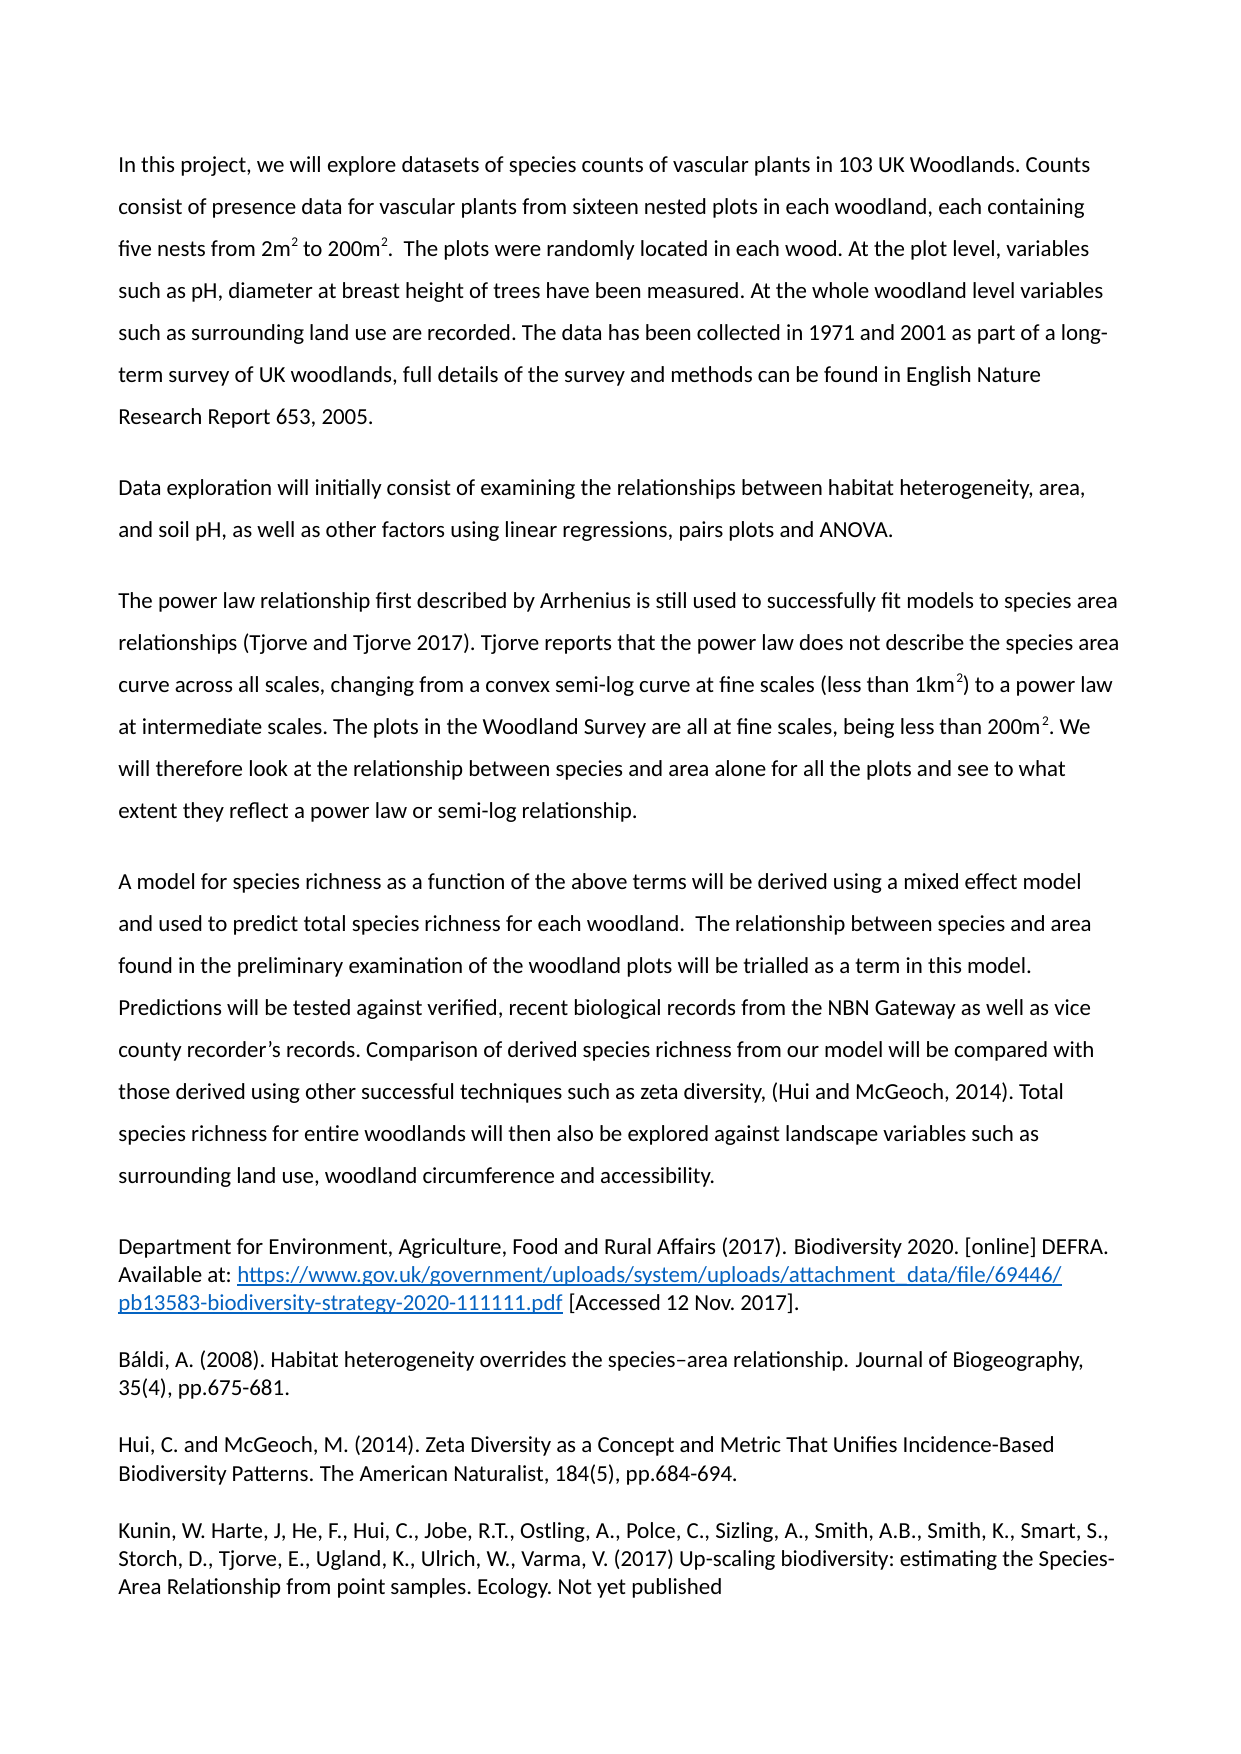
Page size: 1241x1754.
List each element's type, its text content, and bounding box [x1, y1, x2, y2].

text Hui, C. and McGeoch, M. (2014). Zeta Diversity as a Concept and Metric That Unifies Incidence-Based Biodiversity Patterns. The American Naturalist, 184(5), pp.684-694. [118, 1431, 1122, 1487]
text The power law relationship first described by Arrhenius is still used to successfully fit models to species area relationships (Tjorve and Tjorve 2017). Tjorve reports that the power law does not describe the species area curve across all scales, changing from a convex semi-log curve at fine scales (less than 1km2) to a power law at intermediate scales. The plots in the Woodland Survey are all at fine scales, being less than 200m2. We will therefore look at the relationship between species and area alone for all the plots and see to what extent they reflect a power law or semi-log relationship. [118, 586, 1122, 824]
text Kunin, W. Harte, J, He, F., Hui, C., Jobe, R.T., Ostling, A., Polce, C., Sizling, A., Smith, A.B., Smith, K., Smart, S., Storch, D., Tjorve, E., Ugland, K., Ulrich, W., Varma, V. (2017) Up-scaling biodiversity: estimating the Species-Area Relationship from point samples. Ecology. Not yet published [118, 1516, 1122, 1600]
text Department for Environment, Agriculture, Food and Rural Affairs (2017). Biodiversity 2020. [online] DEFRA. Available at: https://www.gov.uk/government/uploads/system/uploads/attachment_data/file/69446/pb13583-biodiversity-strategy-2020-111111.pdf [Accessed 12 Nov. 2017]. [118, 1232, 1122, 1316]
text In this project, we will explore datasets of species counts of vascular plants in 103 UK Woodlands. Counts consist of presence data for vascular plants from sixteen nested plots in each woodland, each containing five nests from 2m2 to 200m2. The plots were randomly located in each wood. At the plot level, variables such as pH, diameter at breast height of trees have been measured. At the whole woodland level variables such as surrounding land use are recorded. The data has been collected in 1971 and 2001 as part of a long-term survey of UK woodlands, full details of the survey and methods can be found in English Nature Research Report 653, 2005. [118, 150, 1122, 430]
text Data exploration will initially consist of examining the relationships between habitat heterogeneity, area, and soil pH, as well as other factors using linear regressions, pairs plots and ANOVA. [118, 473, 1122, 543]
text Báldi, A. (2008). Habitat heterogeneity overrides the species–area relationship. Journal of Biogeography, 35(4), pp.675-681. [118, 1345, 1122, 1401]
text A model for species richness as a function of the above terms will be derived using a mixed effect model and used to predict total species richness for each woodland. The relationship between species and area found in the preliminary examination of the woodland plots will be trialled as a term in this model. Predictions will be tested against verified, recent biological records from the NBN Gateway as well as vice county recorder’s records. Comparison of derived species richness from our model will be compared with those derived using other successful techniques such as zeta diversity, (Hui and McGeoch, 2014). Total species richness for entire woodlands will then also be explored against landscape variables such as surrounding land use, woodland circumference and accessibility. [118, 867, 1122, 1189]
